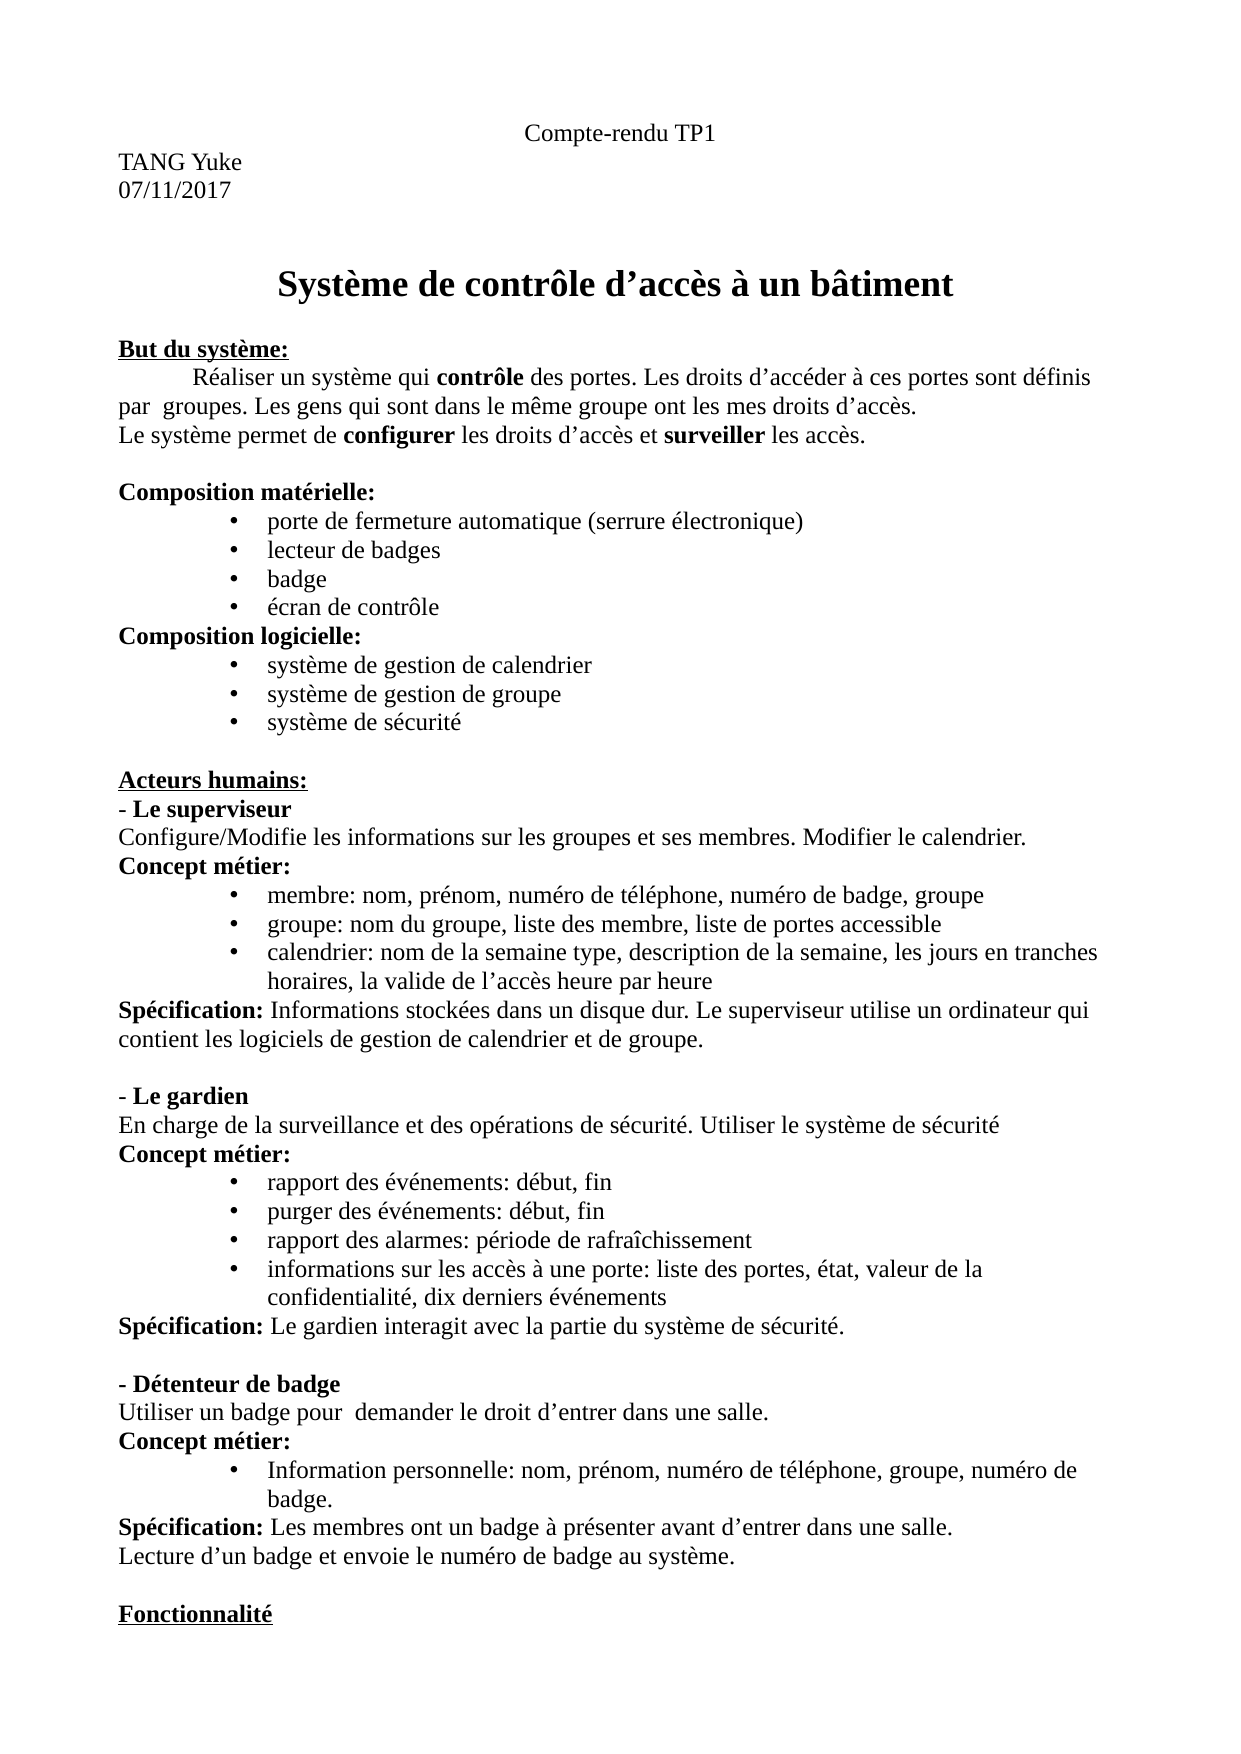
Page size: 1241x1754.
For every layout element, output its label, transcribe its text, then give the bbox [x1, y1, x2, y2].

text En charge de la surveillance et des opérations de sécurité. Utiliser le système de sécurité [118, 1110, 1122, 1139]
list membre: nom, prénom, numéro de téléphone, numéro de badge, groupe [229, 880, 1122, 909]
text - Détenteur de badge [118, 1369, 1122, 1397]
text Concept métier: [118, 851, 1122, 880]
text Composition logicielle: [118, 621, 1122, 650]
list système de gestion de calendrier [229, 650, 1122, 679]
text But du système: [118, 334, 1122, 362]
text Spécification: Informations stockées dans un disque dur. Le superviseur utilise un ordinateur qui contient les logiciels de gestion de calendrier et de groupe. [118, 995, 1122, 1052]
text Système de contrôle d’accès à un bâtiment [118, 262, 1122, 305]
list calendrier: nom de la semaine type, description de la semaine, les jours en tranches horaires, la valide de l’accès heure par heure [229, 937, 1122, 995]
text TANG Yuke [118, 147, 1122, 176]
text Fonctionnalité [118, 1599, 1122, 1627]
text Réaliser un système qui contrôle des portes. Les droits d’accéder à ces portes sont définis par groupes. Les gens qui sont dans le même groupe ont les mes droits d’accès. [118, 362, 1122, 420]
text Spécification: Les membres ont un badge à présenter avant d’entrer dans une salle. [118, 1512, 1122, 1541]
text Composition matérielle: [118, 477, 1122, 506]
list système de gestion de groupe [229, 679, 1122, 707]
list écran de contrôle [229, 592, 1122, 621]
text Concept métier: [118, 1426, 1122, 1455]
text Configure/Modifie les informations sur les groupes et ses membres. Modifier le calendrier. [118, 822, 1122, 851]
text Acteurs humains: [118, 765, 1122, 794]
text Compte-rendu TP1 [118, 118, 1122, 147]
text - Le gardien [118, 1081, 1122, 1110]
list badge [229, 564, 1122, 592]
text - Le superviseur [118, 794, 1122, 822]
list système de sécurité [229, 707, 1122, 736]
text Le système permet de configurer les droits d’accès et surveiller les accès. [118, 420, 1122, 449]
list rapport des événements: début, fin [229, 1167, 1122, 1196]
list groupe: nom du groupe, liste des membre, liste de portes accessible [229, 909, 1122, 937]
list lecteur de badges [229, 535, 1122, 564]
list porte de fermeture automatique (serrure électronique) [229, 506, 1122, 535]
list rapport des alarmes: période de rafraîchissement [229, 1225, 1122, 1254]
list purger des événements: début, fin [229, 1196, 1122, 1225]
text Concept métier: [118, 1139, 1122, 1167]
list informations sur les accès à une porte: liste des portes, état, valeur de la confidentialité, dix derniers événements [229, 1254, 1122, 1311]
text Lecture d’un badge et envoie le numéro de badge au système. [118, 1541, 1122, 1570]
text Utiliser un badge pour demander le droit d’entrer dans une salle. [118, 1397, 1122, 1426]
list Information personnelle: nom, prénom, numéro de téléphone, groupe, numéro de badge. [229, 1455, 1122, 1512]
text 07/11/2017 [118, 176, 1122, 204]
text Spécification: Le gardien interagit avec la partie du système de sécurité. [118, 1311, 1122, 1340]
